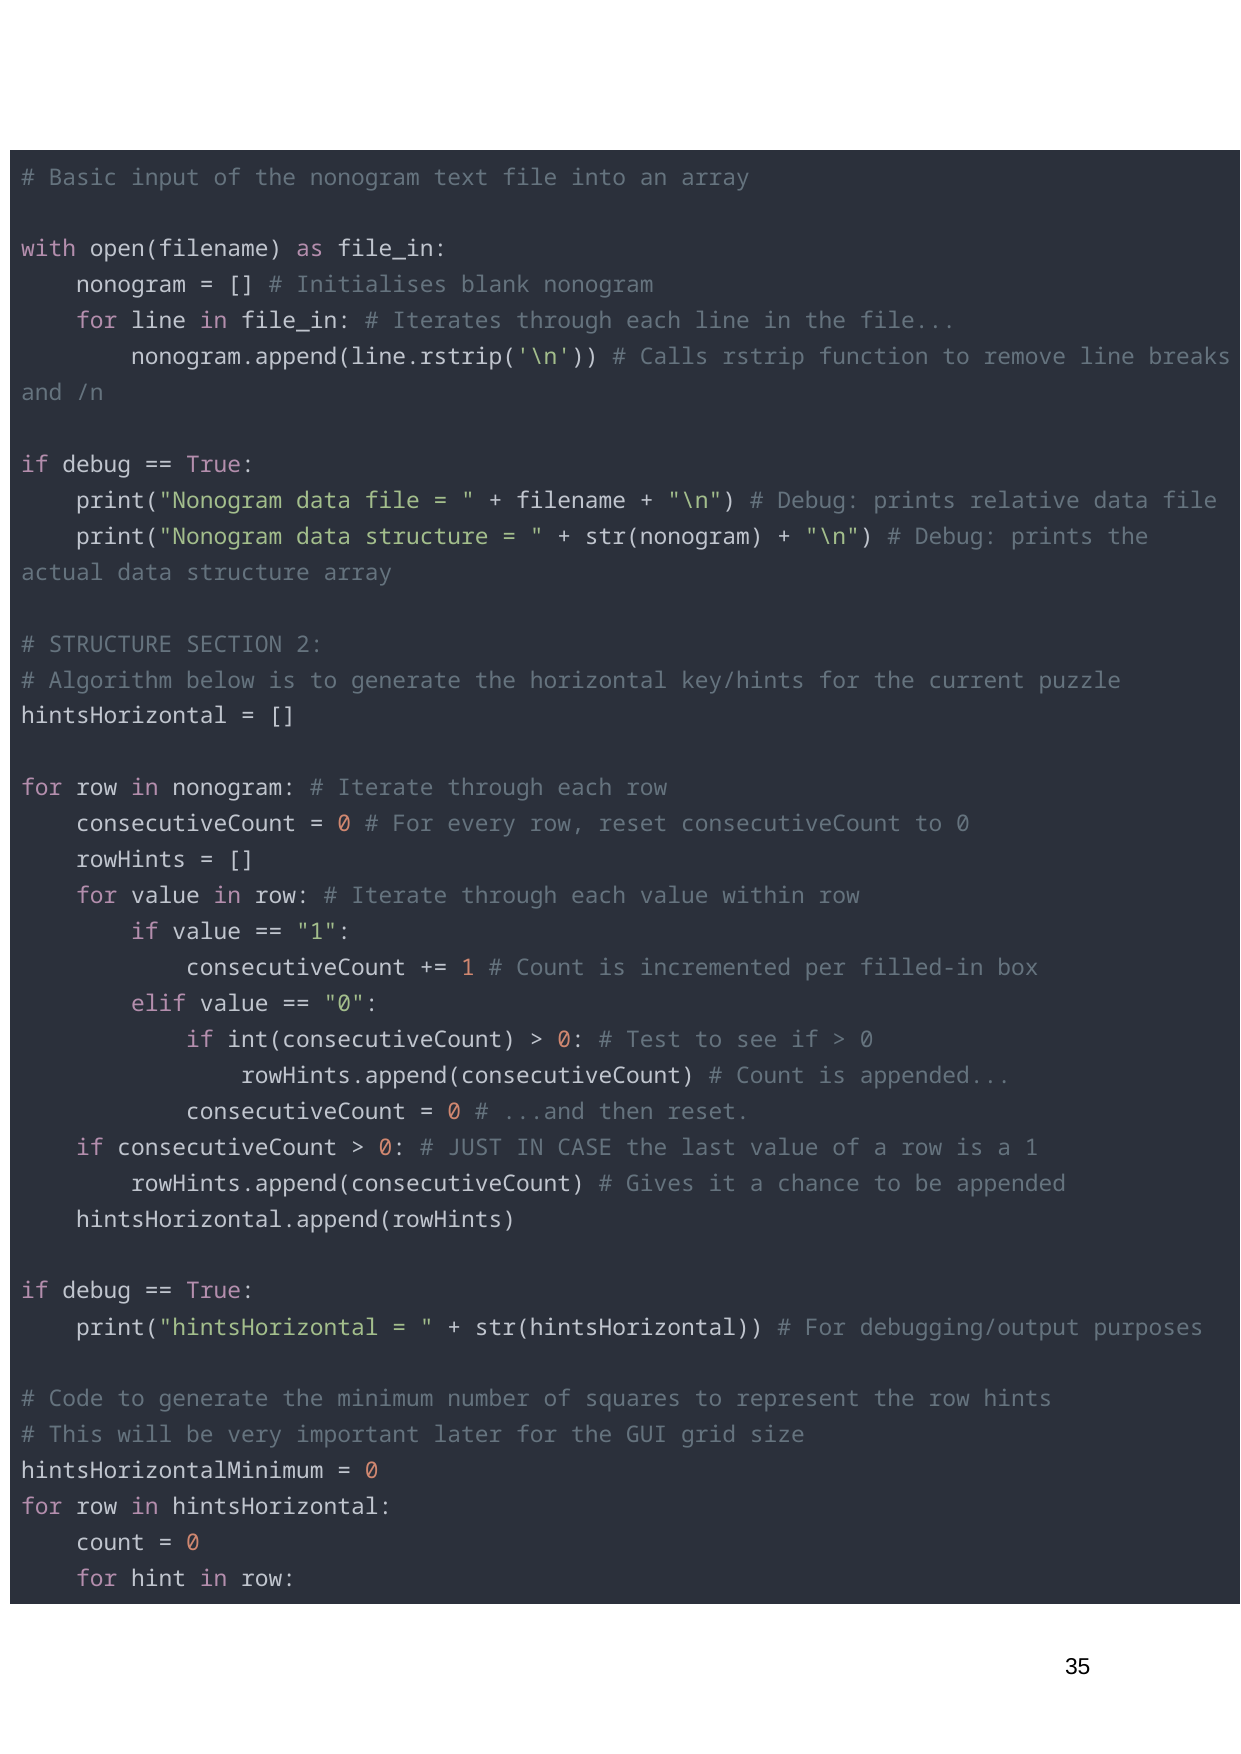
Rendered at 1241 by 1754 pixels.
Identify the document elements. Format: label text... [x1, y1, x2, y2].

table_header # Basic input of the nonogram text file into an array with open(filename) as file_in: nonogram = [] # Initialises blank nonogram for line in file_in: # Iterates through each line in the file... nonogram.append(line.rstrip('\n')) # Calls rstrip function to remove line breaks and /n if debug == True: print("Nonogram data file = " + filename + "\n") # Debug: prints relative data file print("Nonogram data structure = " + str(nonogram) + "\n") # Debug: prints the actual data structure array # STRUCTURE SECTION 2: # Algorithm below is to generate the horizontal key/hints for the current puzzle hintsHorizontal = [] for row in nonogram: # Iterate through each row consecutiveCount = 0 # For every row, reset consecutiveCount to 0 rowHints = [] for value in row: # Iterate through each value within row if value == "1": consecutiveCount += 1 # Count is incremented per filled-in box elif value == "0": if int(consecutiveCount) > 0: # Test to see if > 0 rowHints.append(consecutiveCount) # Count is appended... consecutiveCount = 0 # ...and then reset. if consecutiveCount > 0: # JUST IN CASE the last value of a row is a 1 rowHints.append(consecutiveCount) # Gives it a chance to be appended hintsHorizontal.append(rowHints) if debug == True: print("hintsHorizontal = " + str(hintsHorizontal)) # For debugging/output purposes # Code to generate the minimum number of squares to represent the row hints # This will be very important later for the GUI grid size hintsHorizontalMinimum = 0 for row in hintsHorizontal: count = 0 for hint in row: [10, 150, 1240, 1604]
